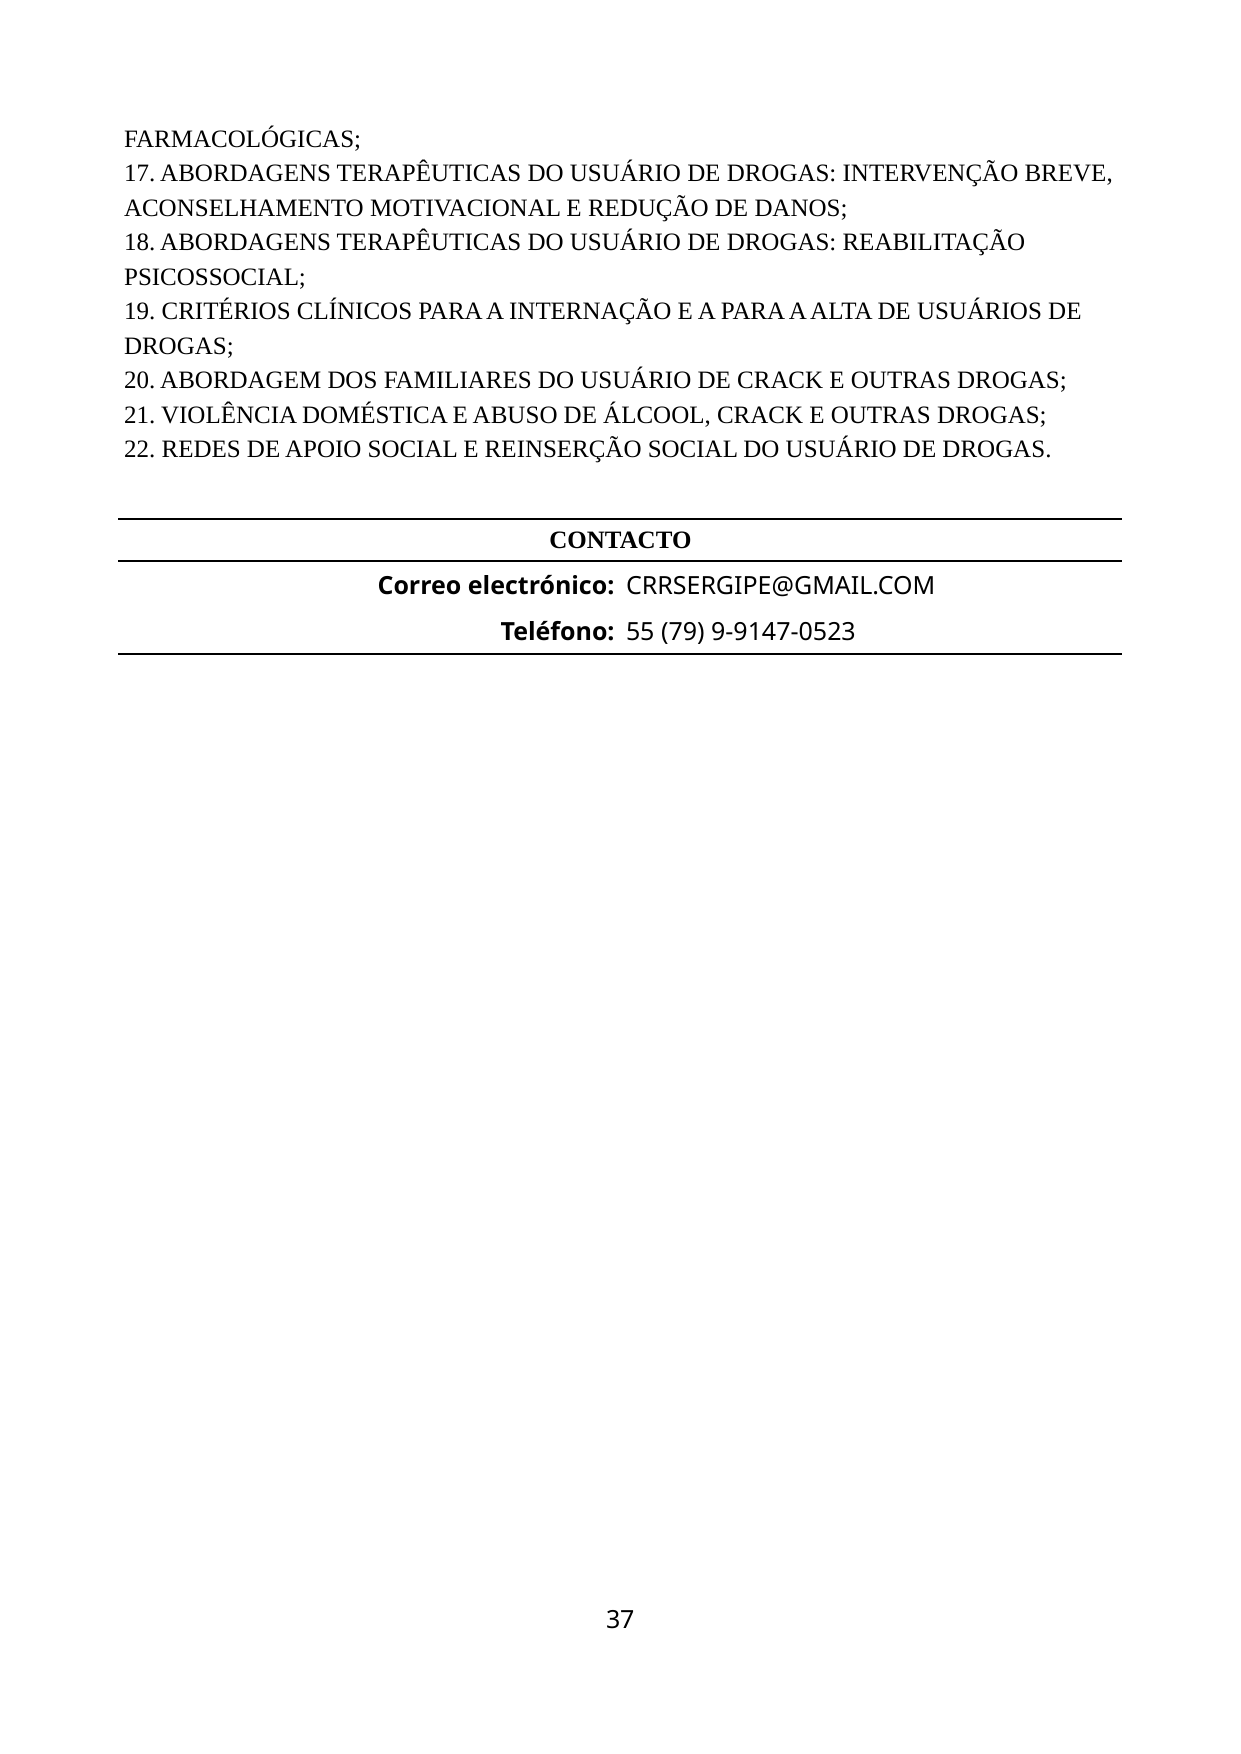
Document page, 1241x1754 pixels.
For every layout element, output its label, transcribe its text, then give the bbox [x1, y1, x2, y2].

table_cell FARMACOLÓGICAS; 17. ABORDAGENS TERAPÊUTICAS DO USUÁRIO DE DROGAS: INTERVENÇÃO BREVE, ACONSELHAMENTO MOTIVACIONAL E REDUÇÃO DE DANOS; 18. ABORDAGENS TERAPÊUTICAS DO USUÁRIO DE DROGAS: REABILITAÇÃO PSICOSSOCIAL; 19. CRITÉRIOS CLÍNICOS PARA A INTERNAÇÃO E A PARA A ALTA DE USUÁRIOS DE DROGAS; 20. ABORDAGEM DOS FAMILIARES DO USUÁRIO DE CRACK E OUTRAS DROGAS; 21. VIOLÊNCIA DOMÉSTICA E ABUSO DE ÁLCOOL, CRACK E OUTRAS DROGAS; 22. REDES DE APOIO SOCIAL E REINSERÇÃO SOCIAL DO USUÁRIO DE DROGAS. [118, 118, 1122, 518]
table_cell CONTACTO [118, 520, 1122, 560]
table_cell CRRSERGIPE@GMAIL.COM [620, 562, 1122, 608]
table_cell Teléfono: [118, 608, 620, 653]
table_cell 55 (79) 9-9147-0523 [620, 608, 1122, 653]
table_cell Correo electrónico: [118, 562, 620, 608]
